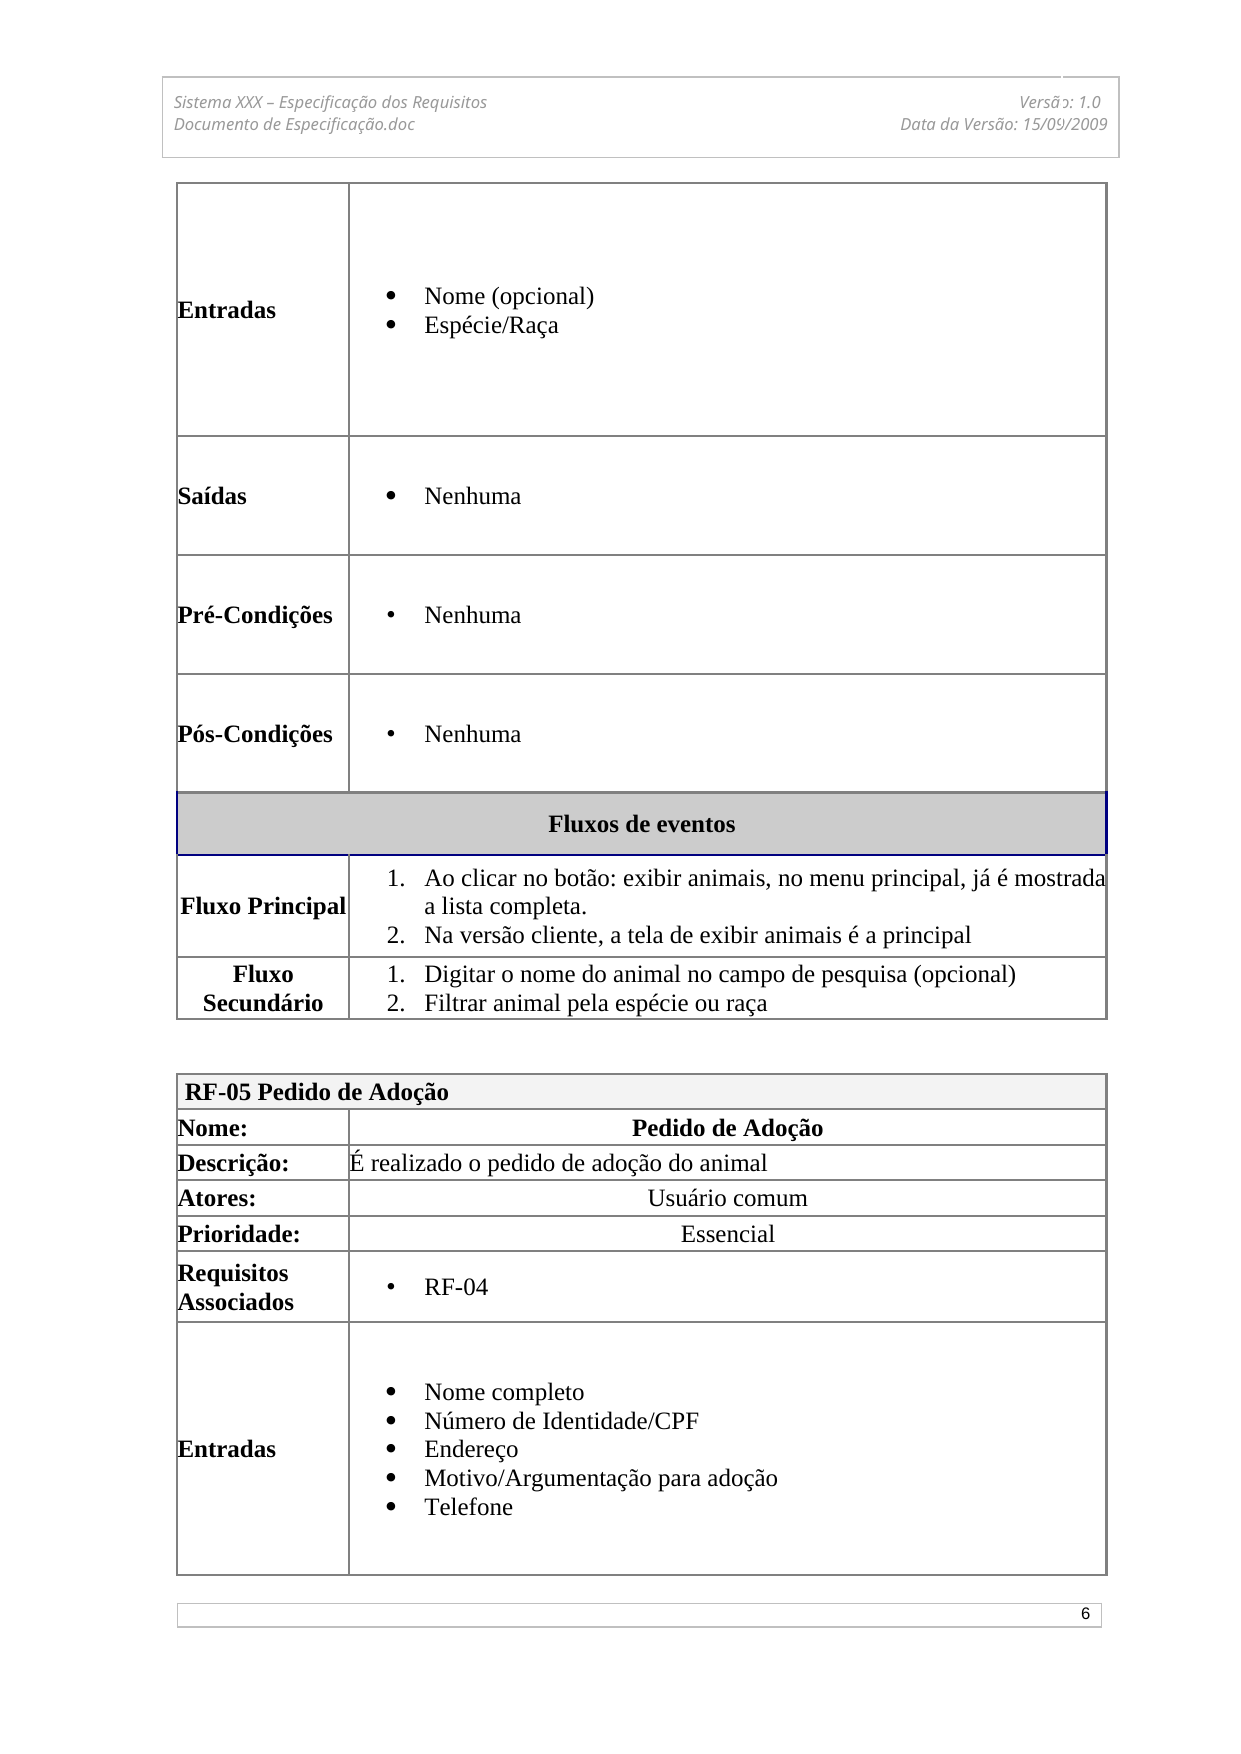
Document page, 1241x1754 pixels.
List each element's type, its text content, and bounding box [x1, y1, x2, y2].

table_cell Nome (opcional) Espécie/Raça [350, 184, 1105, 435]
table_cell Descrição: [178, 1146, 348, 1179]
table_cell Fluxo Secundário [178, 958, 348, 1018]
table_cell Nenhuma [350, 437, 1105, 554]
table_cell Fluxos de eventos [178, 838, 1105, 854]
table_cell Prioridade: [178, 1217, 348, 1250]
table_cell Atores: [178, 1181, 348, 1214]
table_cell Fluxo Principal [178, 856, 348, 956]
table_cell Entradas [178, 184, 348, 435]
table_cell Usuário comum [350, 1181, 1105, 1214]
table_cell Pré-Condições [178, 556, 348, 673]
table_cell Nome: [178, 1110, 348, 1144]
table_cell Pós-Condições [178, 675, 348, 791]
table_cell Fluxos de eventos [178, 794, 1105, 809]
table_cell RF-04 [350, 1252, 1105, 1321]
table_cell É realizado o pedido de adoção do animal [350, 1146, 1105, 1179]
table_cell Entradas [178, 1323, 348, 1574]
table_cell Nenhuma [350, 675, 1105, 791]
table_cell Essencial [350, 1217, 1105, 1250]
table_header RF-05 Pedido de Adoção [178, 1075, 1105, 1108]
table_cell Saídas [178, 437, 348, 554]
table_cell Pedido de Adoção [350, 1110, 1105, 1144]
table_cell Nenhuma [350, 556, 1105, 673]
table_cell Ao clicar no botão: exibir animais, no menu principal, já é mostrada a lista completa. Na versão cliente, a tela de exibir animais é a principal [350, 856, 1105, 956]
table_cell Digitar o nome do animal no campo de pesquisa (opcional) Filtrar animal pela espécie ou raça [350, 958, 1105, 1018]
table_cell Requisitos Associados [178, 1252, 348, 1321]
table_cell Nome completo Número de Identidade/CPF Endereço Motivo/Argumentação para adoção Telefone [350, 1323, 1105, 1574]
